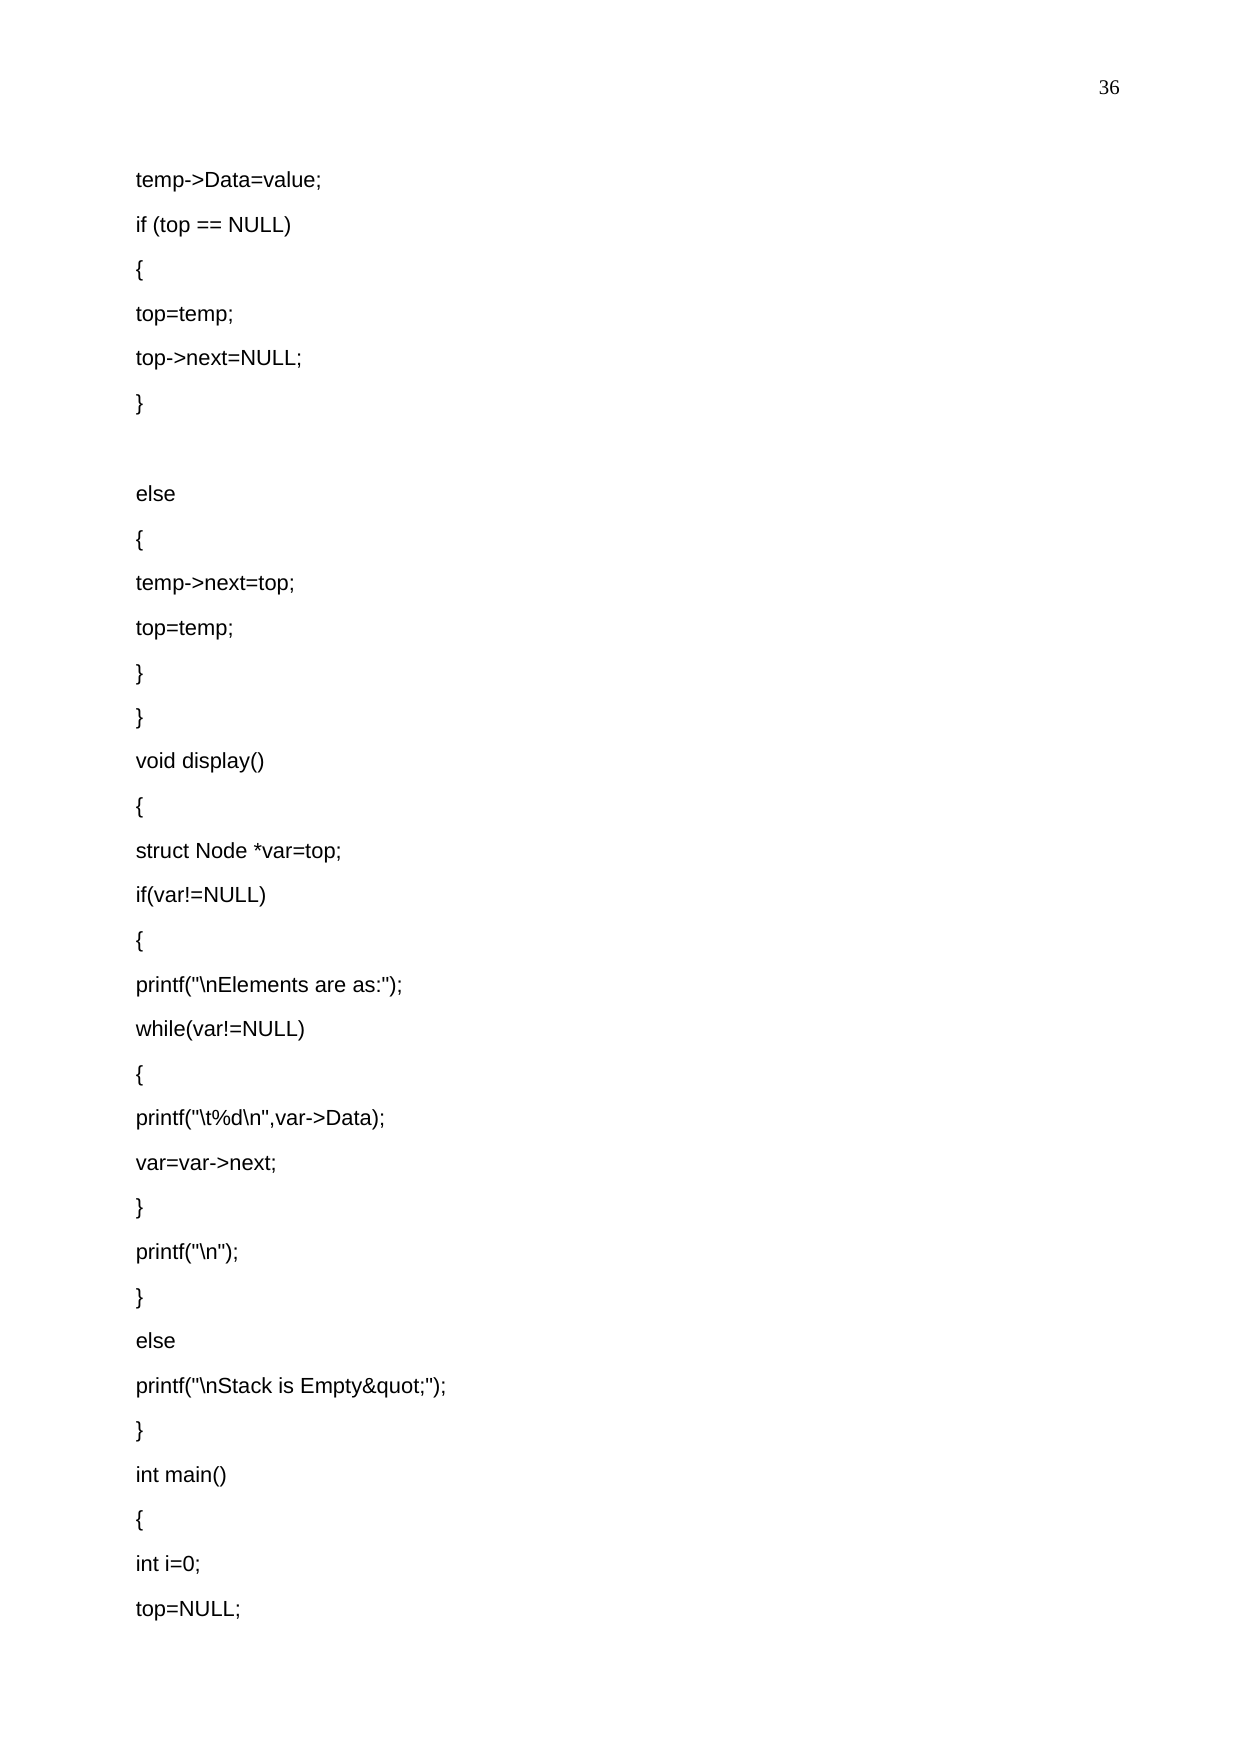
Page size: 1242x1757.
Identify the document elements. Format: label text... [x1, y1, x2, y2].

text if (top == NULL) [136, 212, 1150, 237]
text } [136, 390, 1150, 415]
text else [136, 481, 1150, 506]
text var=var->next; [136, 1150, 1150, 1175]
text else [136, 1328, 1150, 1353]
text } [136, 1284, 1150, 1309]
text } [136, 659, 1150, 685]
text { [136, 793, 1150, 818]
text top=NULL; [136, 1596, 1150, 1621]
text printf("\nElements are as:"); [136, 972, 1150, 997]
text top=temp; [136, 615, 1150, 640]
text temp->next=top; [136, 570, 1150, 595]
text while(var!=NULL) [136, 1016, 1150, 1041]
text { [136, 1506, 1150, 1532]
text { [136, 256, 1150, 281]
text top->next=NULL; [136, 345, 1150, 371]
text top=temp; [136, 301, 1150, 326]
text { [136, 1061, 1150, 1086]
text if(var!=NULL) [136, 882, 1150, 907]
text temp->Data=value; [136, 167, 1150, 192]
text printf("\nStack is Empty&quot;"); [136, 1373, 1150, 1398]
text int main() [136, 1462, 1150, 1487]
text int i=0; [136, 1551, 1150, 1576]
text void display() [136, 748, 1150, 774]
text printf("\n"); [136, 1239, 1150, 1264]
text } [136, 1194, 1150, 1219]
text printf("\t%d\n",var->Data); [136, 1105, 1150, 1131]
text struct Node *var=top; [136, 838, 1150, 863]
text } [136, 1417, 1150, 1443]
text { [136, 526, 1150, 551]
text } [136, 704, 1150, 729]
text { [136, 927, 1150, 952]
